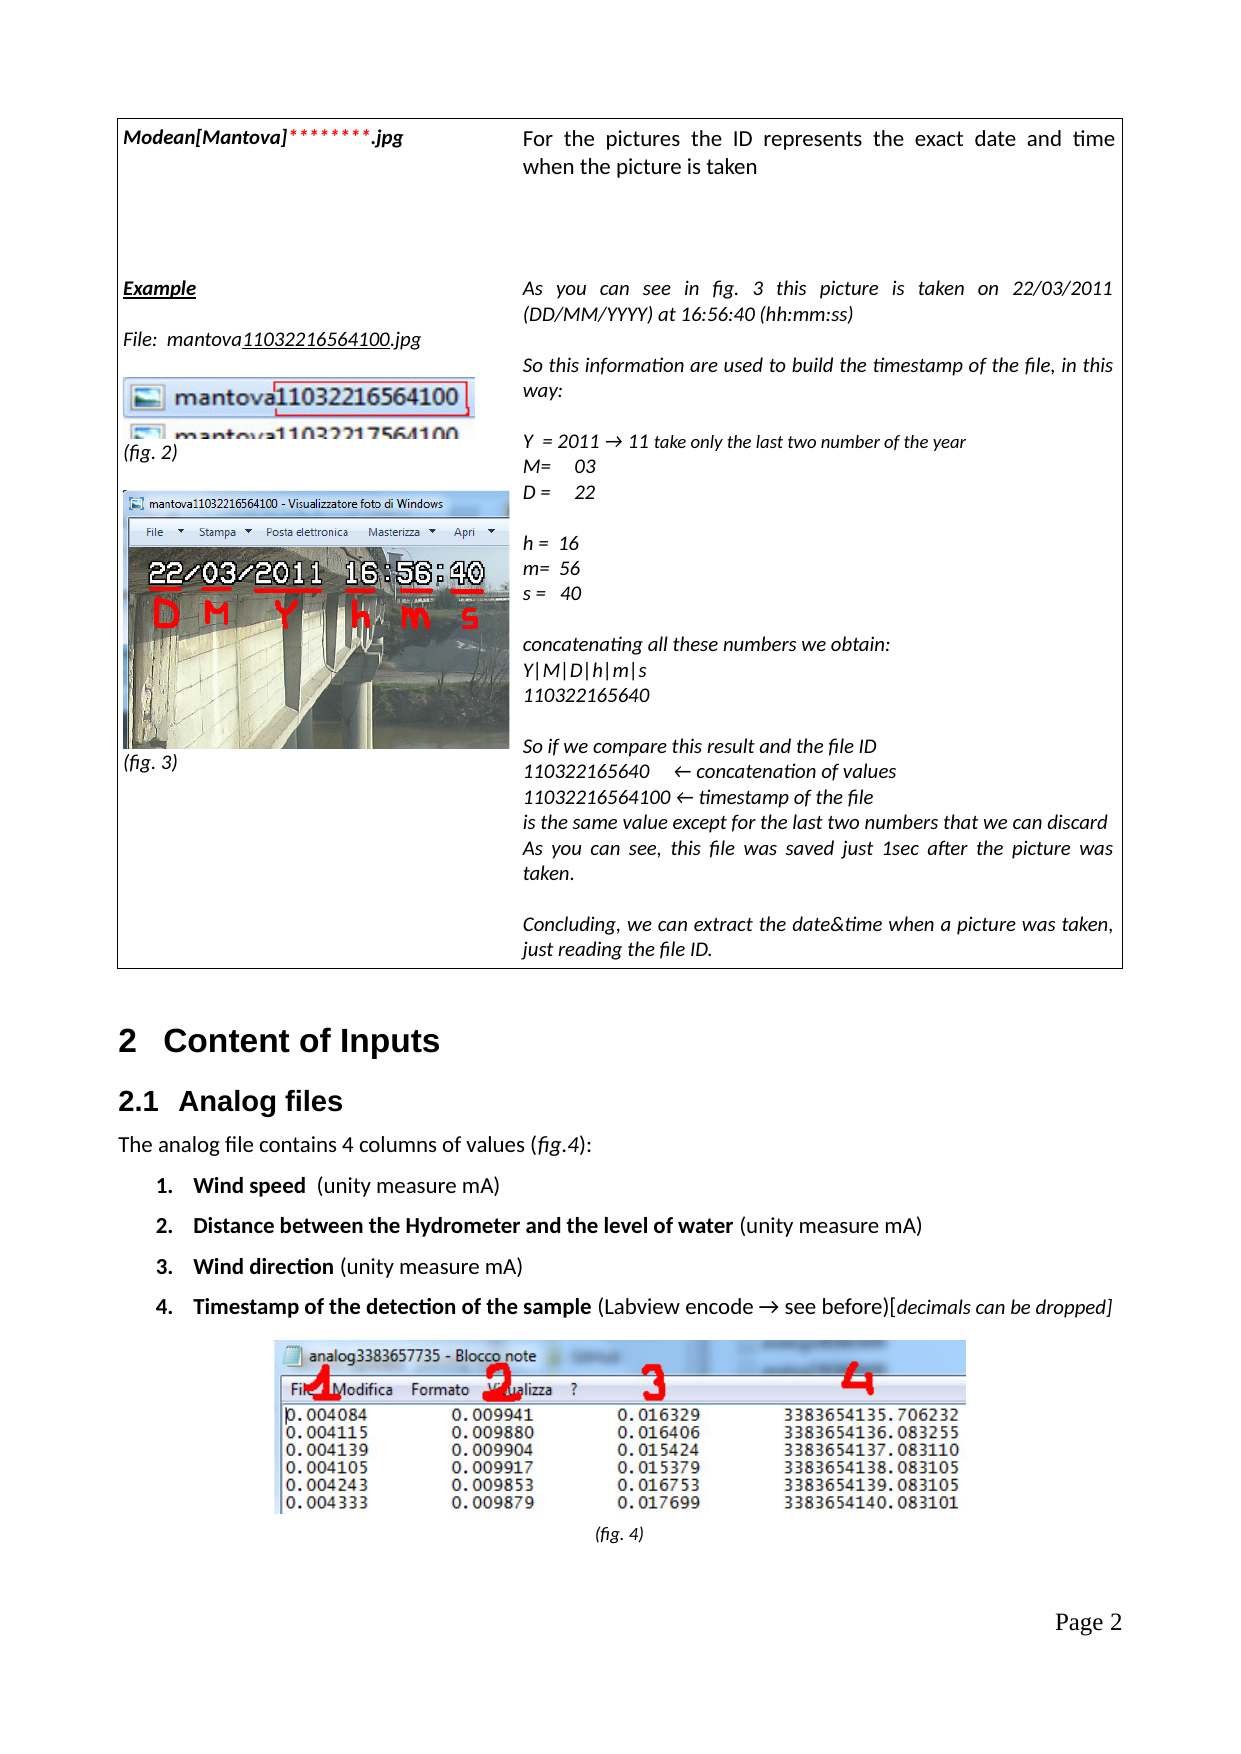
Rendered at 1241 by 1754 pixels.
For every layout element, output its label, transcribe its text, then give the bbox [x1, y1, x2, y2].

list Timestamp of the detection of the sample (Labview encode → see before)[decimals can be dropped] [156, 1292, 1122, 1320]
table_cell Modean[Mantova]********.jpg [118, 119, 517, 270]
text The analog file contains 4 columns of values (fig.4): [118, 1130, 1122, 1158]
subtitle Analog files [118, 1084, 1122, 1118]
table_cell For the pictures the ID represents the exact date and time when the picture is taken [517, 119, 1122, 270]
text (fig. 4) [118, 1522, 1122, 1545]
subtitle Content of Inputs [118, 1021, 1122, 1059]
list Distance between the Hydrometer and the level of water (unity measure mA) [156, 1211, 1122, 1239]
picture [274, 1340, 966, 1514]
picture [122, 490, 510, 749]
table_cell Example File: mantova11032216564100.jpg (fig. 2) (fig. 3) [118, 270, 517, 967]
table_cell As you can see in fig. 3 this picture is taken on 22/03/2011 (DD/MM/YYYY) at 16:56:40 (hh:mm:ss) So this information are used to build the timestamp of the file, in this way: Y = 2011 → 11 take only the last two number of the year M= 03 D = 22 h = 16 m= 56 s = 40 concatenating all these numbers we obtain: Y|M|D|h|m|s 110322165640 So if we compare this result and the file ID 110322165640 ← concatenation of values 11032216564100 ← timestamp of the file is the same value except for the last two numbers that we can discard As you can see, this file was saved just 1sec after the picture was taken. Concluding, we can extract the date&time when a picture was taken, just reading the file ID. [517, 270, 1122, 967]
list Wind speed (unity measure mA) [156, 1171, 1122, 1199]
picture [122, 377, 475, 439]
list Wind direction (unity measure mA) [156, 1252, 1122, 1280]
